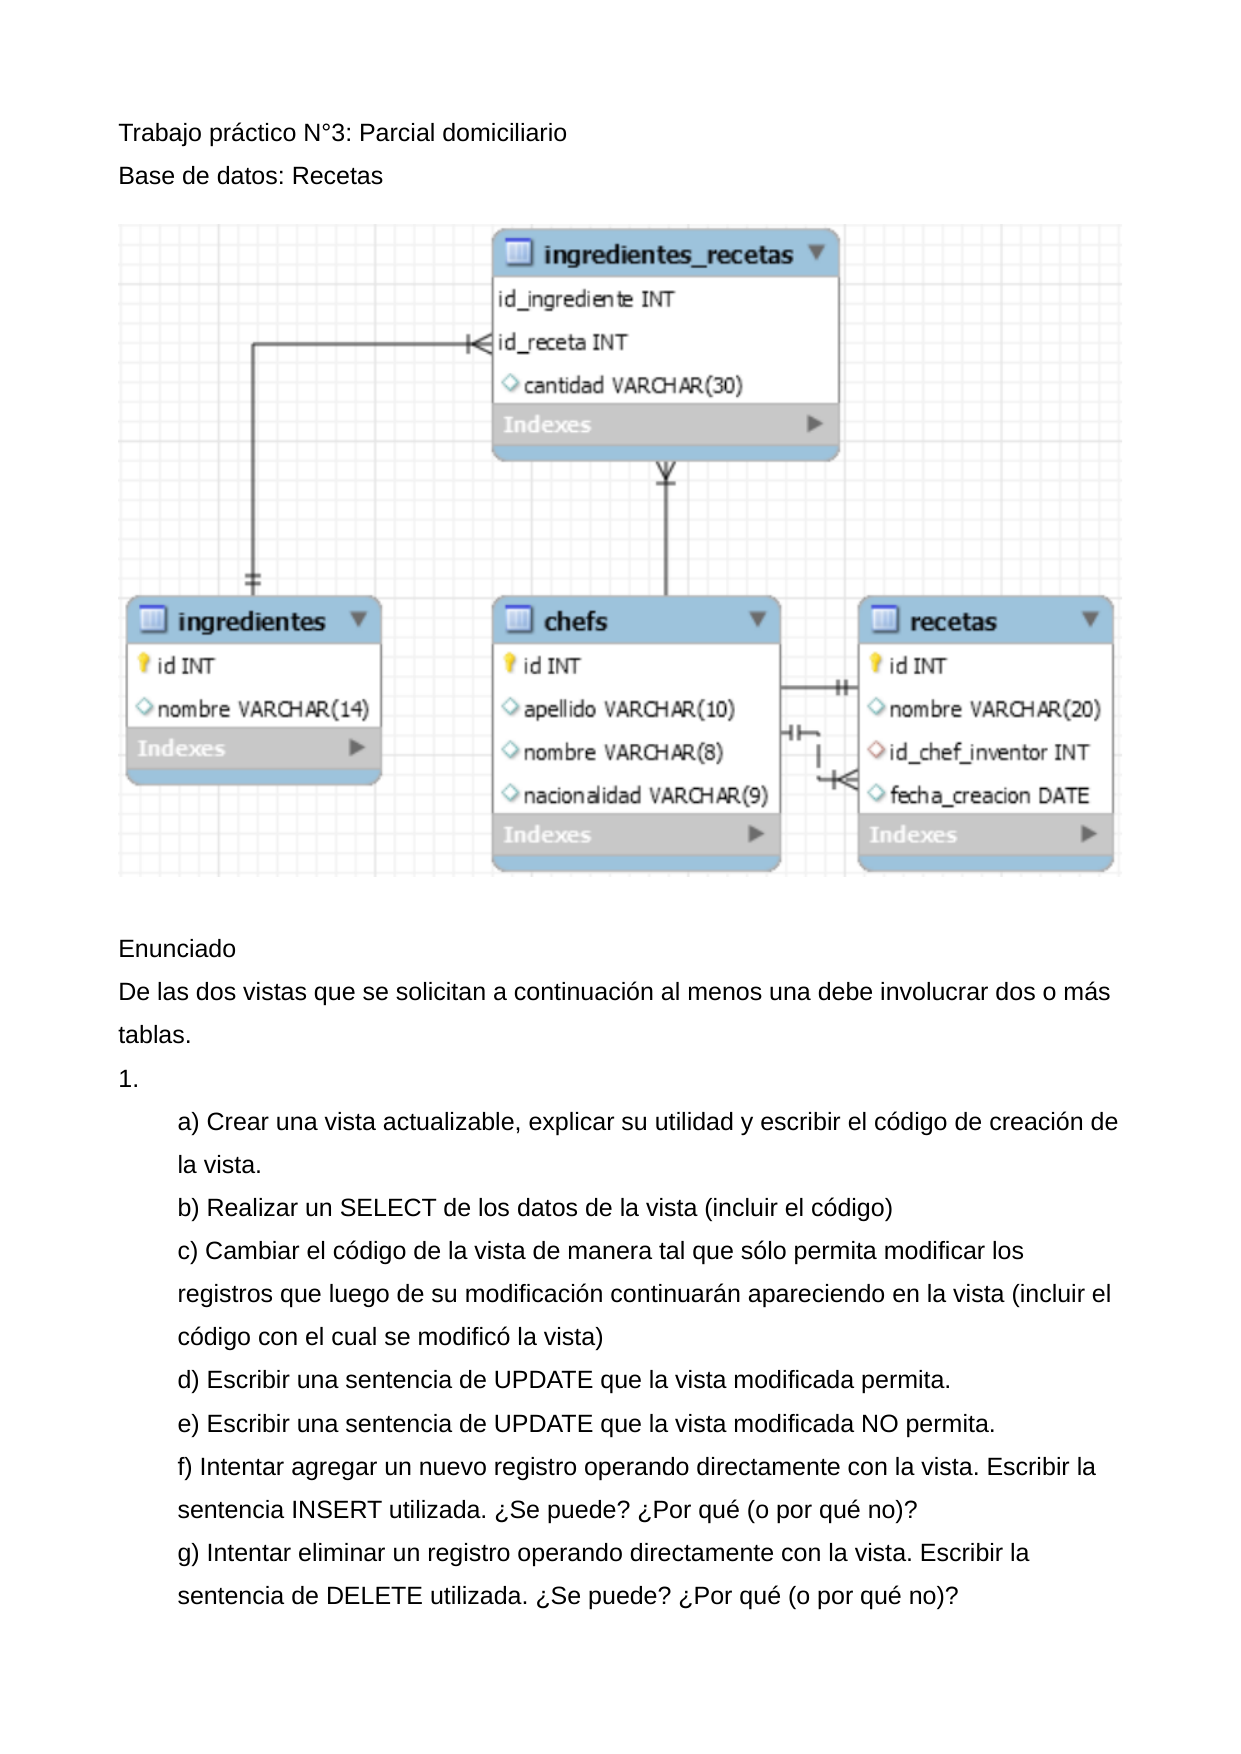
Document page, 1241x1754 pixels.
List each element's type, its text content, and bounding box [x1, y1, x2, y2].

text g) Intentar eliminar un registro operando directamente con la vista. Escribir la sentencia de DELETE utilizada. ¿Se puede? ¿Por qué (o por qué no)? [177, 1538, 1122, 1610]
text Trabajo práctico N°3: Parcial domiciliario [118, 118, 1122, 147]
text c) Cambiar el código de la vista de manera tal que sólo permita modificar los registros que luego de su modificación continuarán apareciendo en la vista (incluir el código con el cual se modificó la vista) [177, 1236, 1122, 1351]
text b) Realizar un SELECT de los datos de la vista (incluir el código) [177, 1193, 1122, 1222]
text e) Escribir una sentencia de UPDATE que la vista modificada NO permita. [177, 1408, 1122, 1437]
picture [118, 224, 1123, 877]
text Enunciado [118, 934, 1122, 963]
text De las dos vistas que se solicitan a continuación al menos una debe involucrar dos o más tablas. [118, 977, 1122, 1049]
text Base de datos: Recetas [118, 161, 1122, 190]
text d) Escribir una sentencia de UPDATE que la vista modificada permita. [177, 1365, 1122, 1394]
text a) Crear una vista actualizable, explicar su utilidad y escribir el código de creación de la vista. [177, 1107, 1122, 1178]
text 1. [118, 1063, 1122, 1092]
text f) Intentar agregar un nuevo registro operando directamente con la vista. Escribir la sentencia INSERT utilizada. ¿Se puede? ¿Por qué (o por qué no)? [177, 1452, 1122, 1523]
